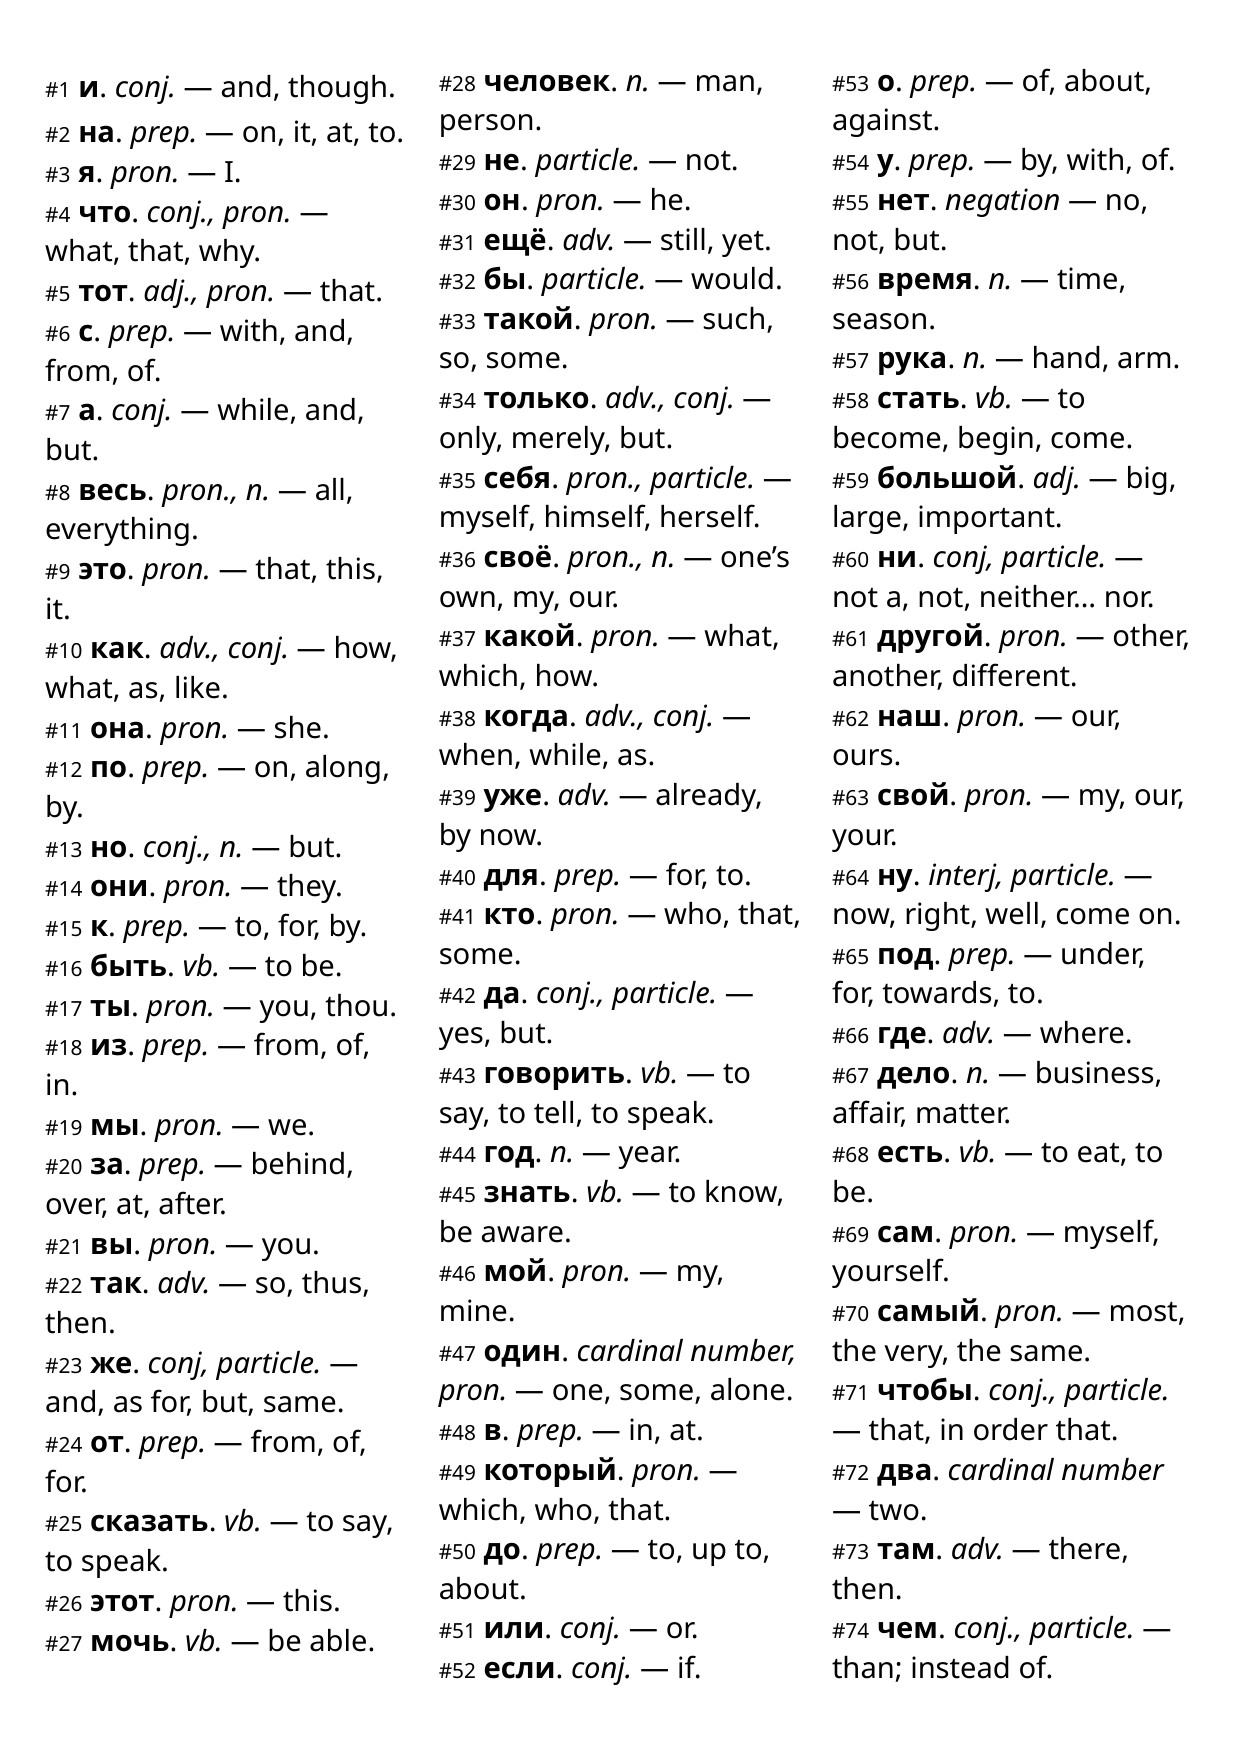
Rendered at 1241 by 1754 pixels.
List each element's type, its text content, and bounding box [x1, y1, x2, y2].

text #26 этот. pron. — this. [45, 1580, 408, 1620]
text #24 от. prep. — from, of, for. [45, 1421, 408, 1501]
text #42 да. conj., particle. — yes, but. [438, 973, 802, 1052]
text #70 самый. pron. — most, the very, the same. [832, 1290, 1196, 1370]
text #65 под. prep. — under, for, towards, to. [832, 933, 1196, 1012]
text #10 как. adv., conj. — how, what, as, like. [45, 628, 408, 707]
text #21 вы. pron. — you. [45, 1223, 408, 1263]
text #60 ни. conj, particle. — not a, not, neither… nor. [832, 536, 1196, 616]
text #31 ещё. adv. — still, yet. [438, 219, 802, 258]
text #71 чтобы. conj., particle. — that, in order that. [832, 1370, 1196, 1449]
text #72 два. cardinal number — two. [832, 1449, 1196, 1528]
text #55 нет. negation — no, not, but. [832, 179, 1196, 258]
text #40 для. prep. — for, to. [438, 854, 802, 893]
text #62 наш. pron. — our, ours. [832, 695, 1196, 774]
text #57 рука. n. — hand, arm. [832, 338, 1196, 377]
text #12 по. prep. — on, along, by. [45, 747, 408, 826]
text #30 он. pron. — he. [438, 179, 802, 219]
text #28 человек. n. — man, person. [438, 60, 802, 139]
text #69 сам. pron. — myself, yourself. [832, 1211, 1196, 1290]
text #36 своё. pron., n. — one’s own, my, our. [438, 536, 802, 616]
text #27 мочь. vb. — be able. [45, 1620, 408, 1659]
text #11 она. pron. — she. [45, 707, 408, 747]
text #5 тот. adj., pron. — that. [45, 270, 408, 310]
text #63 свой. pron. — my, our, your. [832, 774, 1196, 854]
text #50 до. prep. — to, up to, about. [438, 1528, 802, 1608]
text #16 быть. vb. — to be. [45, 945, 408, 985]
text #41 кто. pron. — who, that, some. [438, 893, 802, 973]
text #51 или. conj. — or. [438, 1608, 802, 1647]
text #8 весь. pron., n. — all, everything. [45, 469, 408, 548]
text #19 мы. pron. — we. [45, 1104, 408, 1143]
text #13 но. conj., n. — but. [45, 826, 408, 866]
text #59 большой. adj. — big, large, important. [832, 457, 1196, 536]
text #29 не. particle. — not. [438, 139, 802, 179]
text #38 когда. adv., conj. — when, while, as. [438, 695, 802, 774]
text #23 же. conj, particle. — and, as for, but, same. [45, 1342, 408, 1421]
text #56 время. n. — time, season. [832, 258, 1196, 338]
text #15 к. prep. — to, for, by. [45, 905, 408, 945]
text #48 в. prep. — in, at. [438, 1409, 802, 1449]
text #74 чем. conj., particle. — than; instead of. [832, 1608, 1196, 1687]
text #18 из. prep. — from, of, in. [45, 1024, 408, 1104]
text #2 на. prep. — on, it, at, to. [45, 112, 408, 151]
text #44 год. n. — year. [438, 1132, 802, 1171]
text #3 я. pron. — I. [45, 151, 408, 191]
text #45 знать. vb. — to know, be aware. [438, 1171, 802, 1251]
text #68 есть. vb. — to eat, to be. [832, 1132, 1196, 1211]
text #9 это. pron. — that, this, it. [45, 548, 408, 628]
text #46 мой. pron. — my, mine. [438, 1251, 802, 1330]
text #35 себя. pron., particle. — myself, himself, herself. [438, 457, 802, 536]
text #58 стать. vb. — to become, begin, come. [832, 377, 1196, 457]
text #7 а. conj. — while, and, but. [45, 389, 408, 469]
text #25 сказать. vb. — to say, to speak. [45, 1501, 408, 1580]
text #4 что. conj., pron. — what, that, why. [45, 191, 408, 270]
text #61 другой. pron. — other, another, different. [832, 616, 1196, 695]
text #43 говорить. vb. — to say, to tell, to speak. [438, 1052, 802, 1132]
text #54 у. prep. — by, with, of. [832, 139, 1196, 179]
text #66 где. adv. — where. [832, 1012, 1196, 1052]
text #22 так. adv. — so, thus, then. [45, 1263, 408, 1342]
text #64 ну. interj, particle. — now, right, well, come on. [832, 854, 1196, 933]
text #34 только. adv., conj. — only, merely, but. [438, 377, 802, 457]
text #49 который. pron. — which, who, that. [438, 1449, 802, 1528]
text #67 дело. n. — business, affair, matter. [832, 1052, 1196, 1132]
text #33 такой. pron. — such, so, some. [438, 298, 802, 377]
text #6 с. prep. — with, and, from, of. [45, 310, 408, 389]
text #32 бы. particle. — would. [438, 258, 802, 298]
text #39 уже. adv. — already, by now. [438, 774, 802, 854]
text #20 за. prep. — behind, over, at, after. [45, 1143, 408, 1223]
text #52 если. conj. — if. [438, 1647, 802, 1687]
text #37 какой. pron. — what, which, how. [438, 616, 802, 695]
text #53 о. prep. — of, about, against. [832, 60, 1196, 139]
text #17 ты. pron. — you, thou. [45, 985, 408, 1024]
text #47 один. cardinal number, pron. — one, some, alone. [438, 1330, 802, 1409]
text #1 и. conj. — and, though. [45, 66, 408, 106]
text #14 они. pron. — they. [45, 866, 408, 905]
text #73 там. adv. — there, then. [832, 1528, 1196, 1608]
